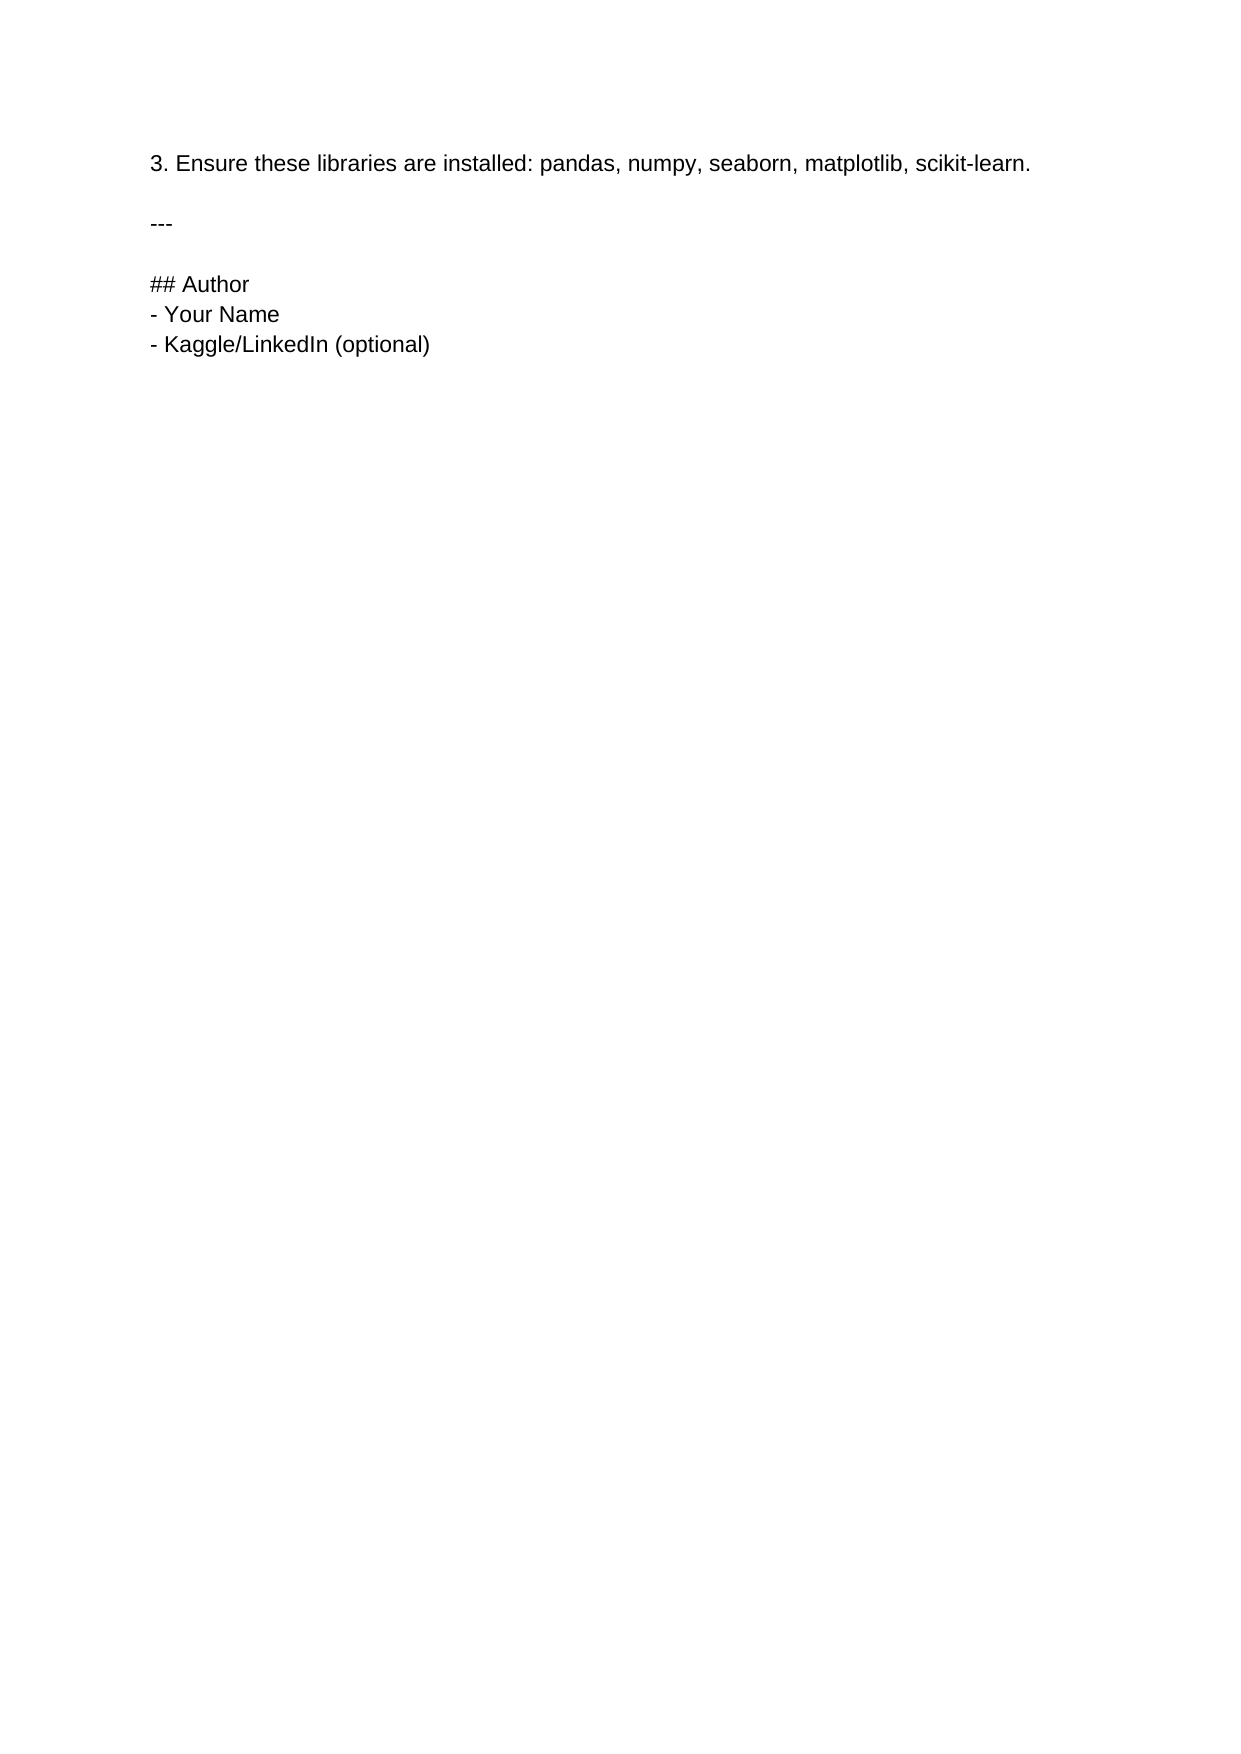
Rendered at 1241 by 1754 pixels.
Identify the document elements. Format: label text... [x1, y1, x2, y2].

text ## Author [150, 271, 1090, 297]
text - Kaggle/LinkedIn (optional) [150, 331, 1090, 358]
text - Your Name [150, 301, 1090, 327]
text --- [150, 210, 1090, 237]
text 3. Ensure these libraries are installed: pandas, numpy, seaborn, matplotlib, scikit-learn. [150, 150, 1090, 176]
